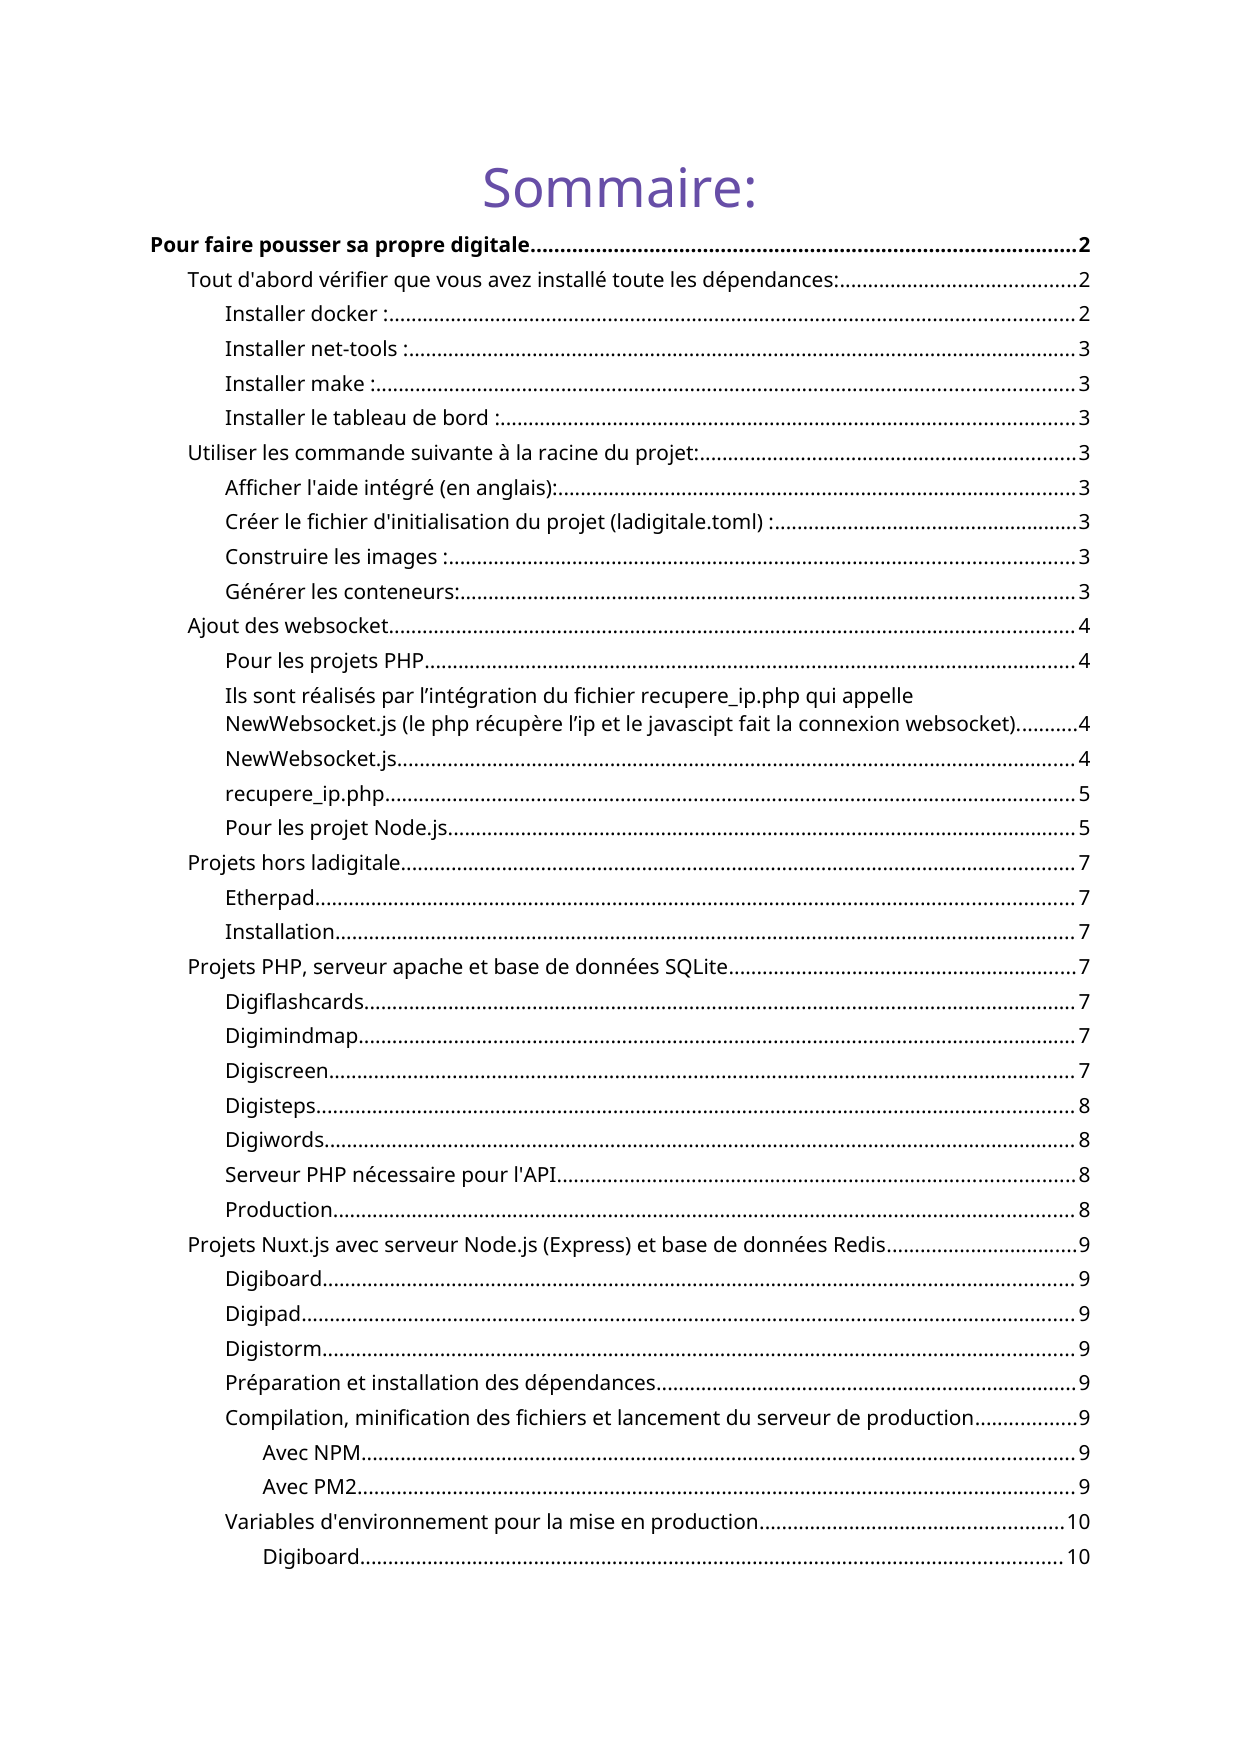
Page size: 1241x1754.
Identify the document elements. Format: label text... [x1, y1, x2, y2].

text Digistorm 9 [225, 1334, 1090, 1362]
text Etherpad 7 [225, 883, 1090, 911]
title Sommaire: [150, 150, 1090, 224]
text Production 8 [225, 1195, 1090, 1223]
text Digiboard 9 [225, 1264, 1090, 1293]
text Construire les images : 3 [225, 542, 1090, 571]
text Avec PM2 9 [262, 1472, 1090, 1501]
text Préparation et installation des dépendances 9 [225, 1368, 1090, 1397]
text Tout d'abord vérifier que vous avez installé toute les dépendances: 2 [187, 265, 1090, 293]
text Ajout des websocket 4 [187, 612, 1090, 640]
text Variables d'environnement pour la mise en production 10 [225, 1507, 1090, 1536]
text Digimindmap 7 [225, 1022, 1090, 1050]
text Pour faire pousser sa propre digitale 2 [150, 230, 1090, 258]
text Ils sont réalisés par l’intégration du fichier recupere_ip.php qui appelle NewWebsocket.js (le php récupère l’ip et le javascipt fait la connexion websocket). 4 [225, 681, 1090, 738]
text Pour les projets PHP 4 [225, 646, 1090, 675]
text Générer les conteneurs: 3 [225, 577, 1090, 605]
text Installer net-tools : 3 [225, 334, 1090, 362]
text Compilation, minification des fichiers et lancement du serveur de production 9 [225, 1403, 1090, 1432]
text Avec NPM 9 [262, 1438, 1090, 1466]
text recupere_ip.php 5 [225, 779, 1090, 807]
text Installer docker : 2 [225, 299, 1090, 328]
text Installation 7 [225, 917, 1090, 946]
text NewWebsocket.js 4 [225, 744, 1090, 772]
text Digipad 9 [225, 1299, 1090, 1327]
text Afficher l'aide intégré (en anglais): 3 [225, 473, 1090, 501]
text Digiwords 8 [225, 1126, 1090, 1154]
text Projets PHP, serveur apache et base de données SQLite 7 [187, 952, 1090, 981]
text Créer le fichier d'initialisation du projet (ladigitale.toml) : 3 [225, 507, 1090, 536]
text Projets hors ladigitale 7 [187, 848, 1090, 877]
text Utiliser les commande suivante à la racine du projet: 3 [187, 438, 1090, 467]
text Projets Nuxt.js avec serveur Node.js (Express) et base de données Redis 9 [187, 1230, 1090, 1258]
text Installer le tableau de bord : 3 [225, 403, 1090, 432]
text Digiflashcards 7 [225, 987, 1090, 1015]
text Pour les projet Node.js 5 [225, 813, 1090, 842]
text Installer make : 3 [225, 369, 1090, 397]
text Digisteps 8 [225, 1091, 1090, 1119]
text Digiboard 10 [262, 1542, 1090, 1570]
text Serveur PHP nécessaire pour l'API 8 [225, 1160, 1090, 1189]
text Digiscreen 7 [225, 1056, 1090, 1085]
